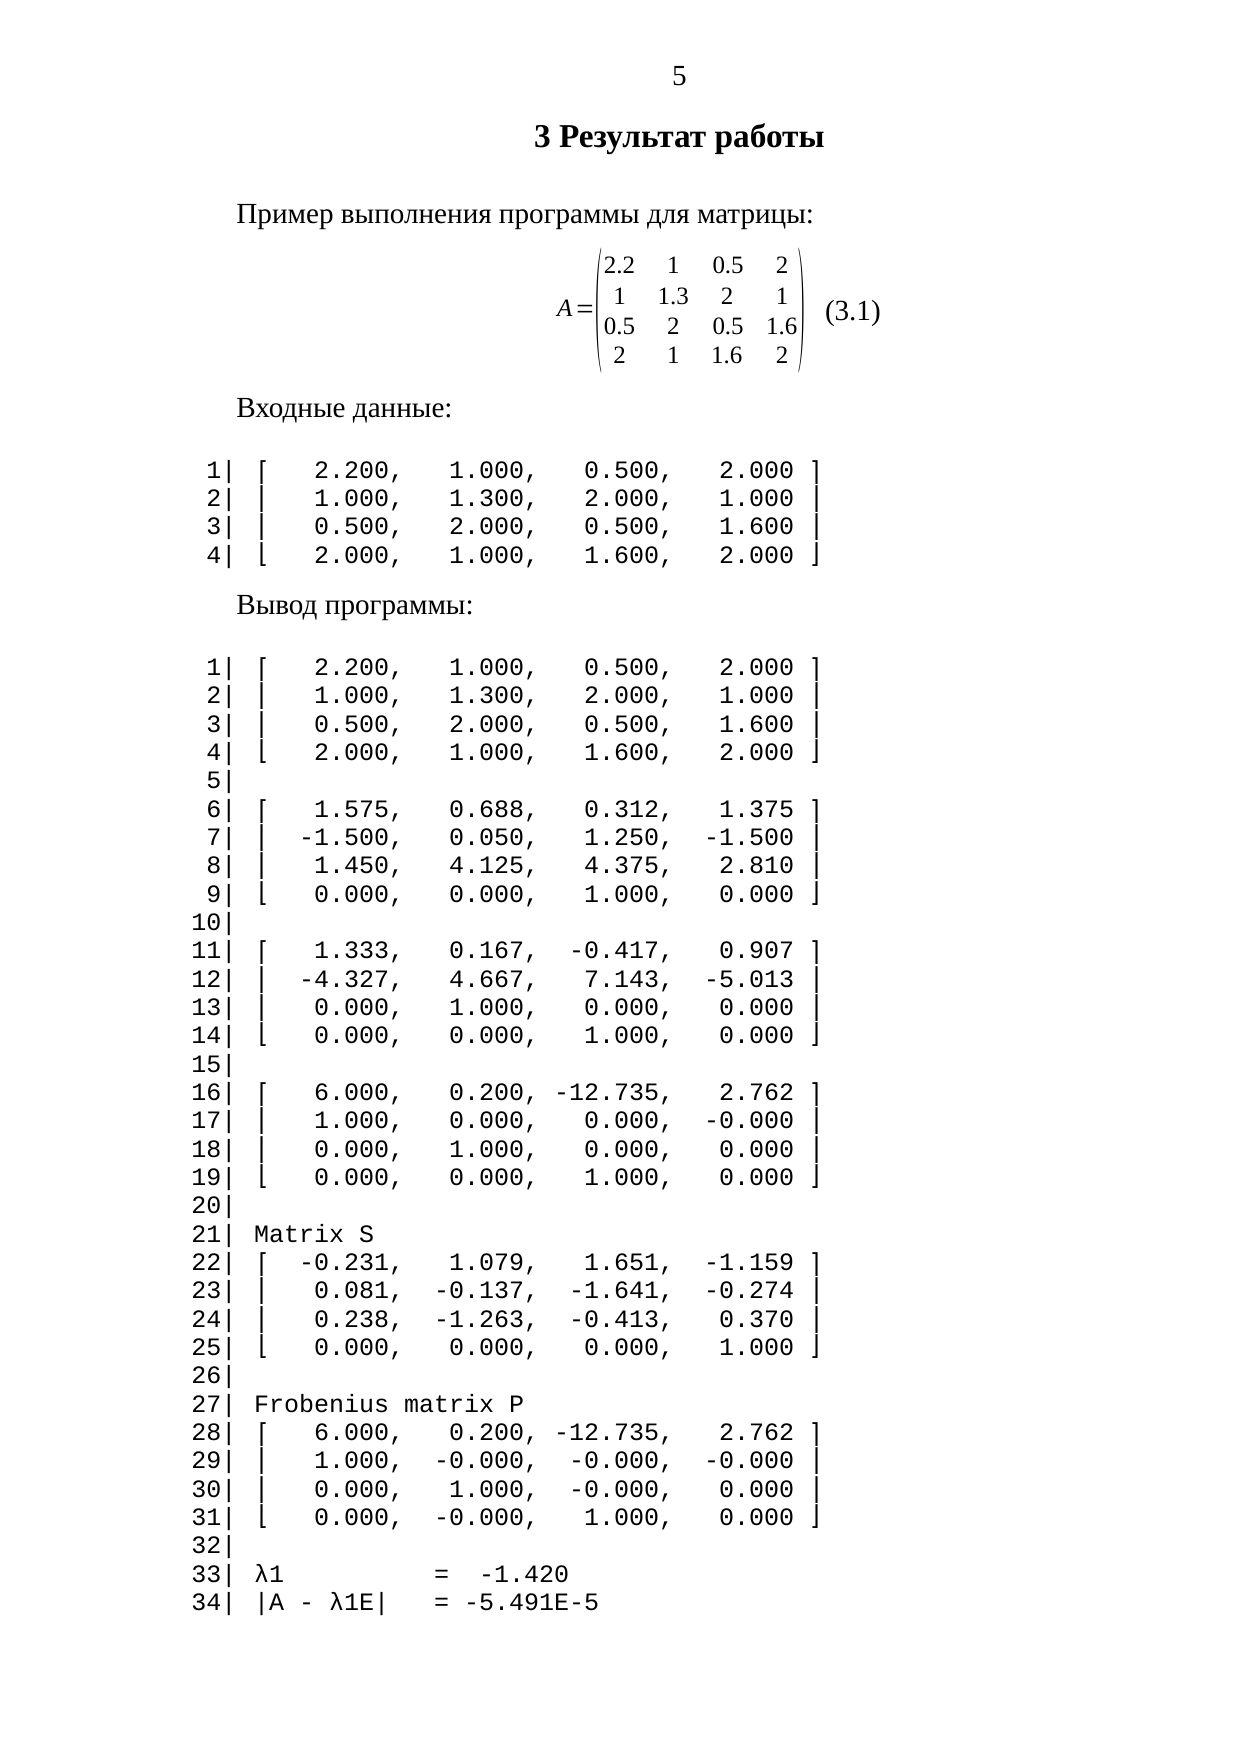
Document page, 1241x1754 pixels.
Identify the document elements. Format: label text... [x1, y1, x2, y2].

list ⎢ -4.327, 4.667, 7.143, -5.013 ⎥ [236, 966, 1181, 994]
list ⎡ 1.333, 0.167, -0.417, 0.907 ⎤ [236, 938, 1181, 966]
list ⎢ 0.500, 2.000, 0.500, 1.600 ⎥ [236, 711, 1181, 739]
list Frobenius matrix P [236, 1391, 1181, 1419]
text Входные данные: [177, 391, 1181, 423]
list λ1 = -1.420 [236, 1561, 1181, 1589]
list ⎡ -0.231, 1.079, 1.651, -1.159 ⎤ [236, 1249, 1181, 1278]
list ⎢ 0.500, 2.000, 0.500, 1.600 ⎥ [236, 514, 1181, 542]
list ⎢ 0.000, 1.000, 0.000, 0.000 ⎥ [236, 1136, 1181, 1164]
list ⎢ 0.081, -0.137, -1.641, -0.274 ⎥ [236, 1278, 1181, 1306]
list ⎣ 2.000, 1.000, 1.600, 2.000 ⎦ [236, 542, 1181, 571]
text Вывод программы: [177, 588, 1181, 621]
list ⎣ 2.000, 1.000, 1.600, 2.000 ⎦ [236, 739, 1181, 768]
list ⎣ 0.000, 0.000, 0.000, 1.000 ⎦ [236, 1334, 1181, 1363]
list ⎣ 0.000, 0.000, 1.000, 0.000 ⎦ [236, 881, 1181, 909]
list ⎣ 0.000, -0.000, 1.000, 0.000 ⎦ [236, 1504, 1181, 1533]
list ⎡ 6.000, 0.200, -12.735, 2.762 ⎤ [236, 1419, 1181, 1448]
list ⎢ 1.000, 0.000, 0.000, -0.000 ⎥ [236, 1108, 1181, 1136]
list ⎣ 0.000, 0.000, 1.000, 0.000 ⎦ [236, 1023, 1181, 1051]
list ⎡ 6.000, 0.200, -12.735, 2.762 ⎤ [236, 1079, 1181, 1108]
list ⎢ 1.450, 4.125, 4.375, 2.810 ⎥ [236, 853, 1181, 881]
list ⎡ 1.575, 0.688, 0.312, 1.375 ⎤ [236, 796, 1181, 824]
list ⎢ 0.238, -1.263, -0.413, 0.370 ⎥ [236, 1306, 1181, 1334]
list ⎢ 1.000, -0.000, -0.000, -0.000 ⎥ [236, 1448, 1181, 1476]
list ⎢ -1.500, 0.050, 1.250, -1.500 ⎥ [236, 824, 1181, 853]
list ⎡ 2.200, 1.000, 0.500, 2.000 ⎤ [236, 654, 1181, 683]
subtitle Результат работы [177, 118, 1181, 155]
list ⎢ 0.000, 1.000, 0.000, 0.000 ⎥ [236, 994, 1181, 1023]
list ⎢ 1.000, 1.300, 2.000, 1.000 ⎥ [236, 486, 1181, 514]
text (3.1) [177, 246, 1181, 375]
text Пример выполнения программы для матрицы: [177, 198, 1181, 230]
list |A - λ1E| = -5.491E-5 [236, 1589, 1181, 1618]
list Matrix S [236, 1221, 1181, 1249]
list ⎣ 0.000, 0.000, 1.000, 0.000 ⎦ [236, 1164, 1181, 1193]
list ⎢ 1.000, 1.300, 2.000, 1.000 ⎥ [236, 683, 1181, 711]
list ⎡ 2.200, 1.000, 0.500, 2.000 ⎤ [236, 457, 1181, 486]
list ⎢ 0.000, 1.000, -0.000, 0.000 ⎥ [236, 1476, 1181, 1504]
